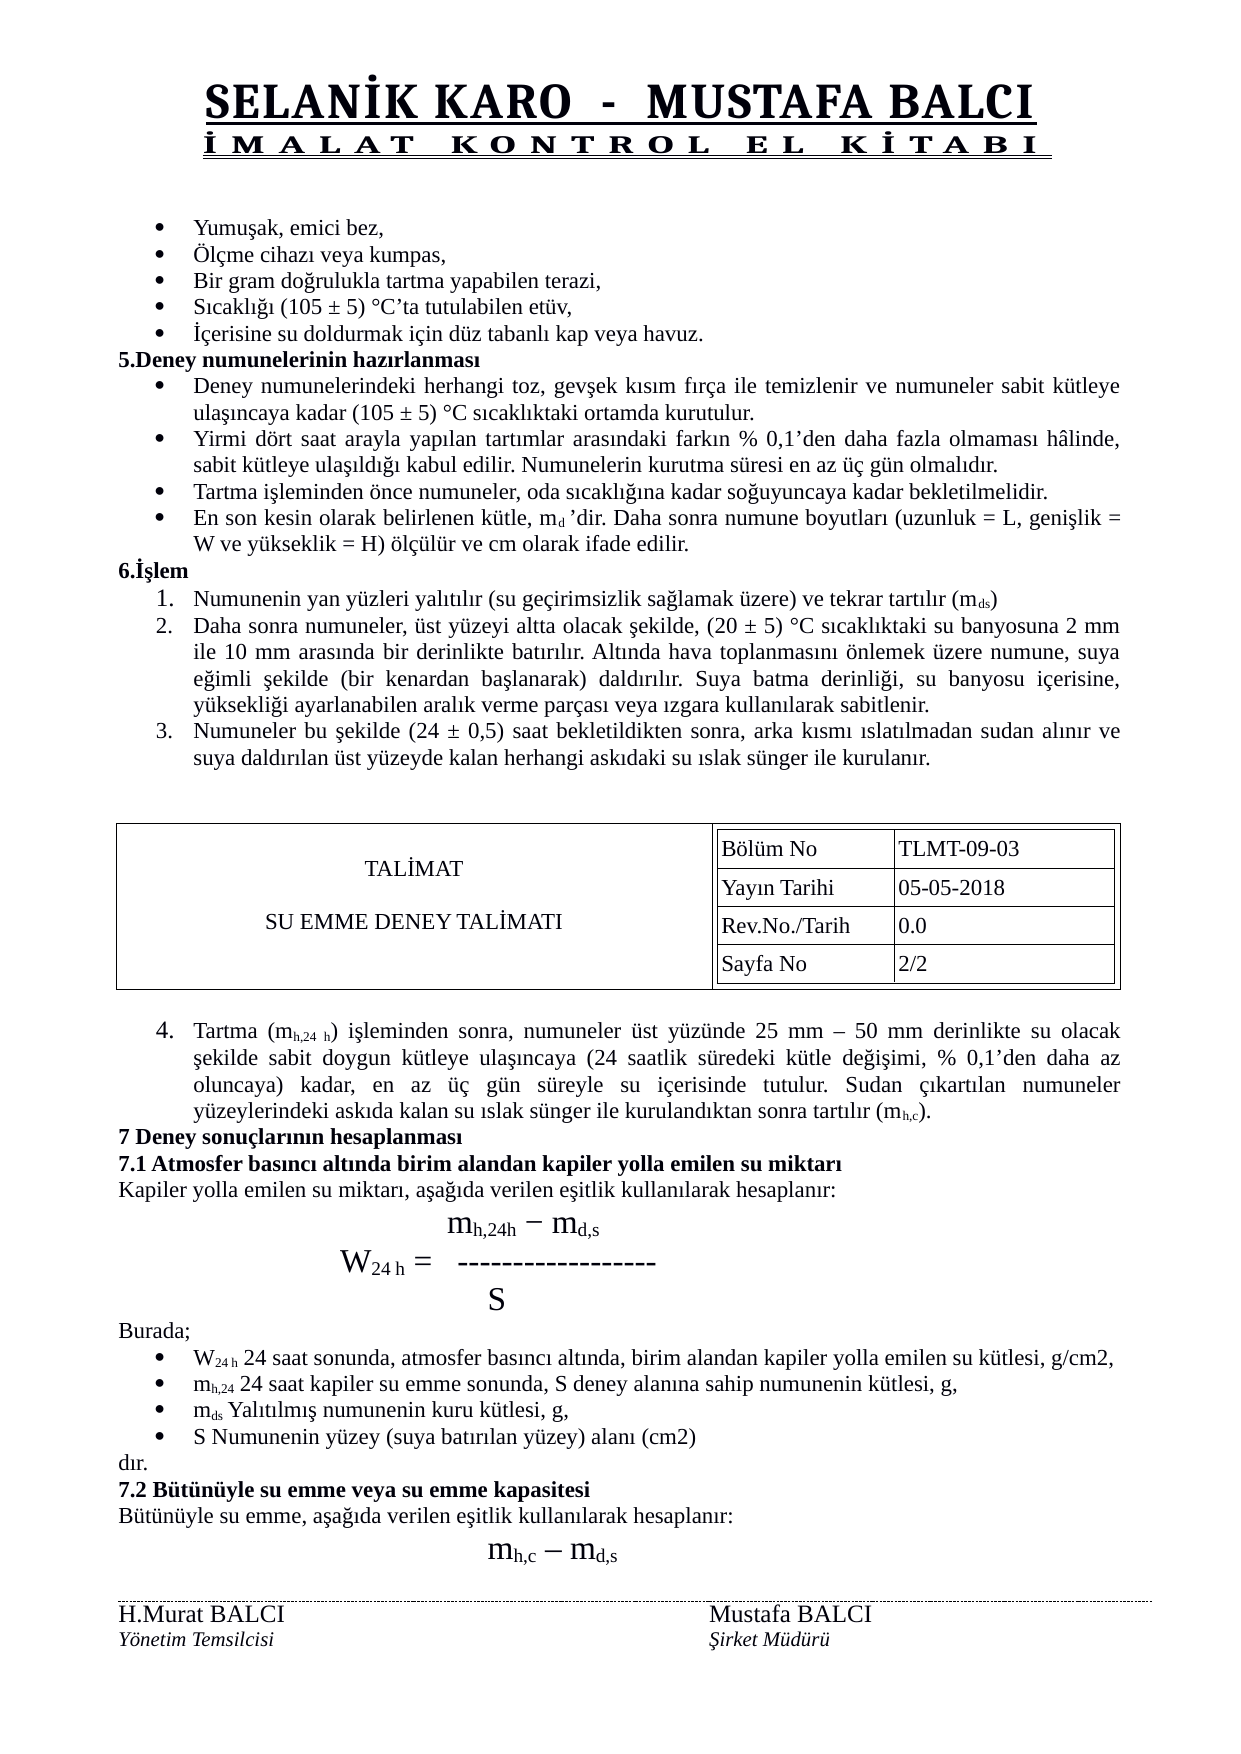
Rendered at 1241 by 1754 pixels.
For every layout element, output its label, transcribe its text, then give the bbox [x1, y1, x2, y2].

list İçerisine su doldurmak için düz tabanlı kap veya havuz. [156, 320, 1122, 346]
text 7 Deney sonuçlarının hesaplanması [118, 1123, 1122, 1150]
text Bütünüyle su emme, aşağıda verilen eşitlik kullanılarak hesaplanır: [118, 1502, 1122, 1528]
table_cell 05-05-2018 [895, 869, 1114, 906]
list W24 h 24 saat sonunda, atmosfer basıncı altında, birim alandan kapiler yolla emilen su kütlesi, g/cm2, [156, 1344, 1122, 1370]
table_cell Yayın Tarihi [718, 869, 894, 906]
list Yumuşak, emici bez, [156, 214, 1122, 241]
table_header [713, 824, 1120, 989]
table_cell 2/2 [895, 945, 1114, 982]
list mds Yalıtılmış numunenin kuru kütlesi, g, [156, 1397, 1122, 1423]
list Daha sonra numuneler, üst yüzeyi altta olacak şekilde, (20 ± 5) °C sıcaklıktaki su banyosuna 2 mm ile 10 mm arasında bir derinlikte batırılır. Altında hava toplanmasını önlemek üzere numune, suya eğimli şekilde (bir kenardan başlanarak) daldırılır. Suya batma derinliği, su banyosu içerisine, yüksekliği ayarlanabilen aralık verme parçası veya ızgara kullanılarak sabitlenir. [156, 612, 1122, 717]
text 6.İşlem [118, 557, 1122, 583]
list Bir gram doğrulukla tartma yapabilen terazi, [156, 267, 1122, 293]
list S Numunenin yüzey (suya batırılan yüzey) alanı (cm2) [156, 1423, 1122, 1449]
table_cell Sayfa No [718, 945, 894, 982]
list Sıcaklığı (105 ± 5) °C’ta tutulabilen etüv, [156, 293, 1122, 320]
list En son kesin olarak belirlenen kütle, md ’dir. Daha sonra numune boyutları (uzunluk = L, genişlik = W ve yükseklik = H) ölçülür ve cm olarak ifade edilir. [156, 504, 1122, 557]
list Deney numunelerindeki herhangi toz, gevşek kısım fırça ile temizlenir ve numuneler sabit kütleye ulaşıncaya kadar (105 ± 5) °C sıcaklıktaki ortamda kurutulur. [156, 372, 1122, 425]
list Numunenin yan yüzleri yalıtılır (su geçirimsizlik sağlamak üzere) ve tekrar tartılır (mds) [156, 583, 1122, 612]
list Ölçme cihazı veya kumpas, [156, 241, 1122, 267]
list Tartma (mh,24 h) işleminden sonra, numuneler üst yüzünde 25 mm – 50 mm derinlikte su olacak şekilde sabit doygun kütleye ulaşıncaya (24 saatlik süredeki kütle değişimi, % 0,1’den daha az oluncaya) kadar, en az üç gün süreyle su içerisinde tutulur. Sudan çıkartılan numuneler yüzeylerindeki askıda kalan su ıslak sünger ile kurulandıktan sonra tartılır (mh,c). [156, 1016, 1122, 1123]
list Numuneler bu şekilde (24 ± 0,5) saat bekletildikten sonra, arka kısmı ıslatılmadan sudan alınır ve suya daldırılan üst yüzeyde kalan herhangi askıdaki su ıslak sünger ile kurulanır. [156, 717, 1122, 770]
table_header TALİMAT SU EMME DENEY TALİMATI [117, 824, 712, 989]
text W24 h = ------------------ [118, 1241, 1122, 1279]
table_cell 0.0 [895, 907, 1114, 944]
text mh,24h − md,s [118, 1202, 1122, 1241]
list Yirmi dört saat arayla yapılan tartımlar arasındaki farkın % 0,1’den daha fazla olmaması hâlinde, sabit kütleye ulaşıldığı kabul edilir. Numunelerin kurutma süresi en az üç gün olmalıdır. [156, 425, 1122, 478]
table_header Bölüm No [718, 830, 894, 867]
text 7.2 Bütünüyle su emme veya su emme kapasitesi [118, 1476, 1122, 1502]
text Kapiler yolla emilen su miktarı, aşağıda verilen eşitlik kullanılarak hesaplanır: [118, 1176, 1122, 1202]
text 5.Deney numunelerinin hazırlanması [118, 346, 1122, 372]
text dır. [118, 1449, 1122, 1476]
list mh,24 24 saat kapiler su emme sonunda, S deney alanına sahip numunenin kütlesi, g, [156, 1370, 1122, 1397]
text 7.1 Atmosfer basıncı altında birim alandan kapiler yolla emilen su miktarı [118, 1150, 1122, 1176]
table_header TLMT-09-03 [895, 830, 1114, 867]
text mh,c – md,s [118, 1528, 1122, 1567]
list Tartma işleminden önce numuneler, oda sıcaklığına kadar soğuyuncaya kadar bekletilmelidir. [156, 478, 1122, 504]
table_cell Rev.No./Tarih [718, 907, 894, 944]
text Burada; [118, 1317, 1122, 1344]
text S [118, 1279, 1122, 1317]
